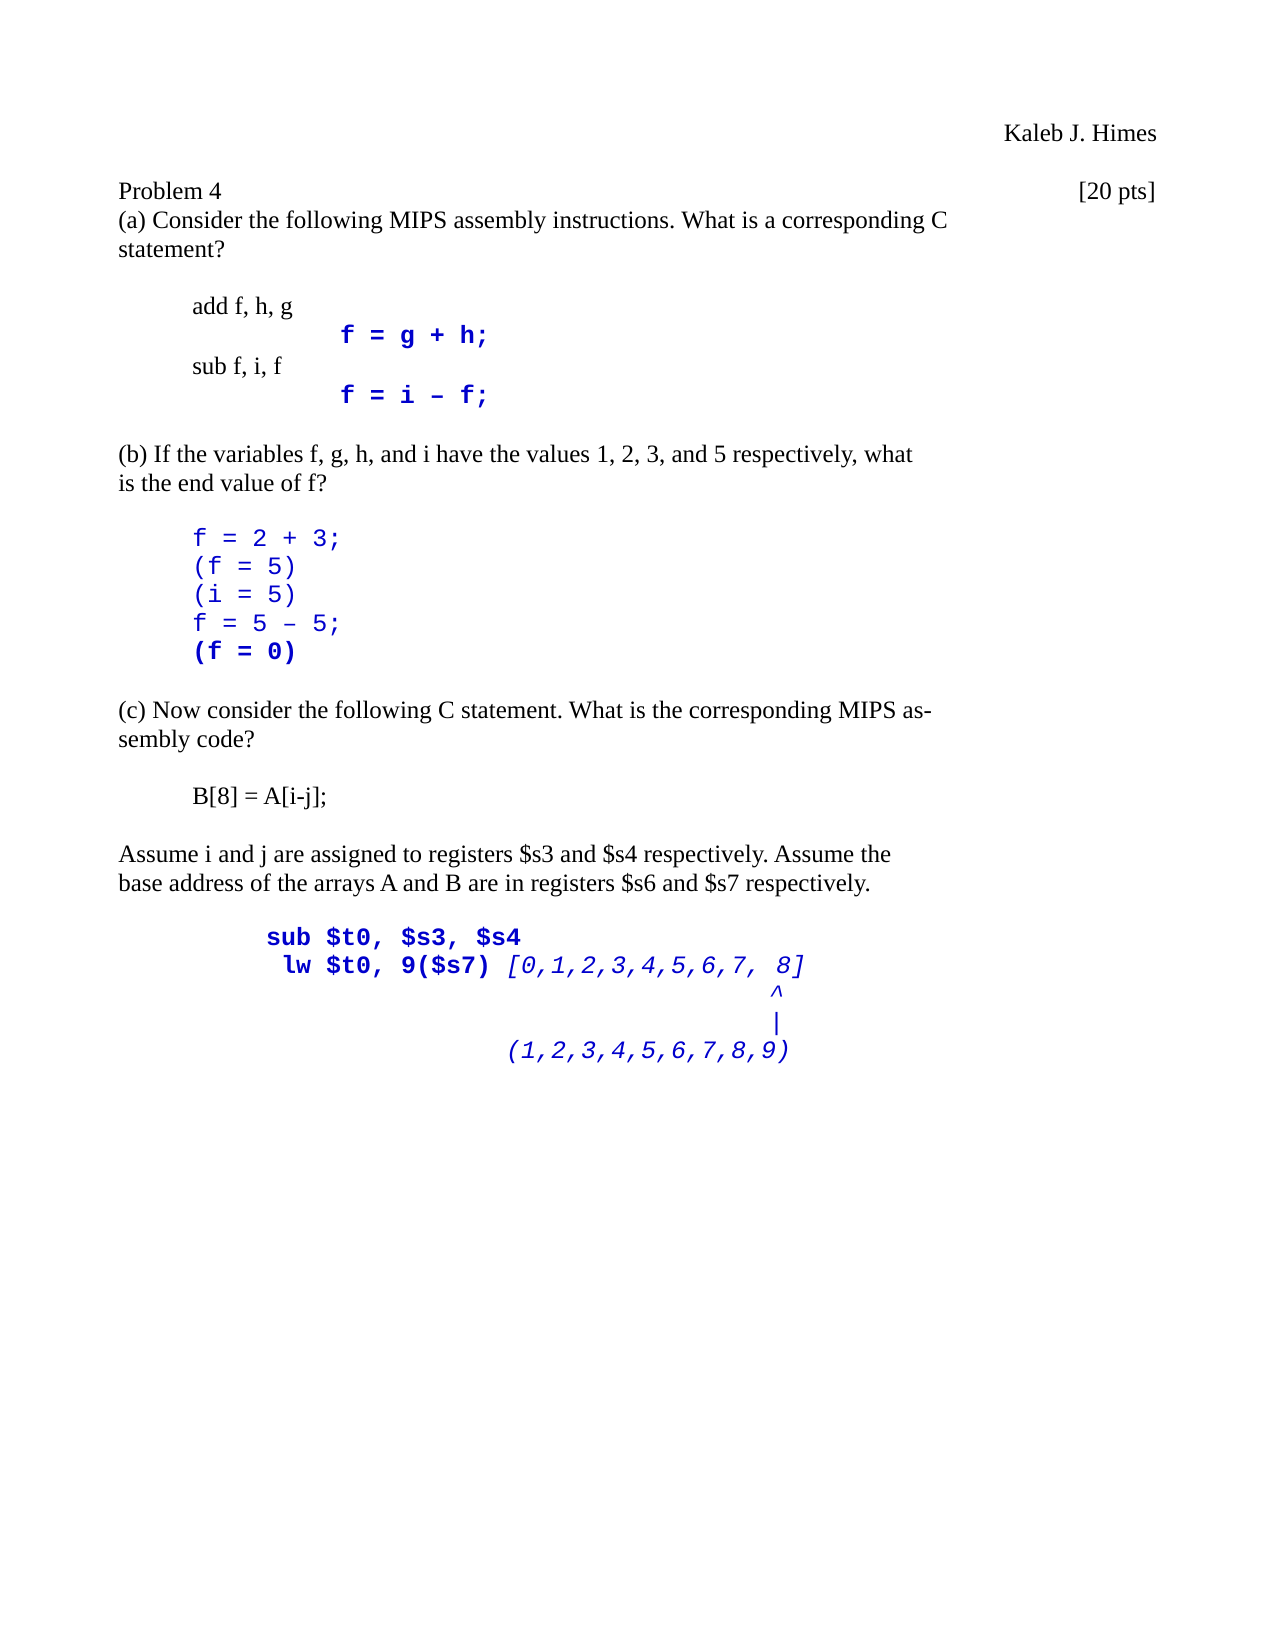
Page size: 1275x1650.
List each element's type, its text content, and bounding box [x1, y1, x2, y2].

text lw $t0, 9($s7) [0,1,2,3,4,5,6,7, 8] [118, 953, 1157, 981]
text (f = 5) [118, 553, 1157, 582]
text Assume i and j are assigned to registers $s3 and $s4 respectively. Assume the [118, 839, 1157, 868]
text is the end value of f? [118, 468, 1157, 497]
text add f, h, g [118, 291, 1157, 320]
text sembly code? [118, 724, 1157, 753]
text (1,2,3,4,5,6,7,8,9) [118, 1038, 1157, 1066]
text f = g + h; [118, 320, 1157, 351]
text ^ [118, 981, 1157, 1010]
text B[8] = A[i-j]; [118, 781, 1157, 810]
text f = 5 – 5; [118, 610, 1157, 638]
text statement? [118, 234, 1157, 263]
text (b) If the variables f, g, h, and i have the values 1, 2, 3, and 5 respectively, what [118, 439, 1157, 468]
text sub f, i, f [118, 351, 1157, 380]
text (f = 0) [118, 638, 1157, 667]
text | [118, 1010, 1157, 1038]
text (a) Consider the following MIPS assembly instructions. What is a corresponding C [118, 205, 1157, 234]
text base address of the arrays A and B are in registers $s6 and $s7 respectively. [118, 868, 1157, 896]
text Problem 4 [20 pts] [118, 176, 1157, 205]
text f = i – f; [118, 380, 1157, 411]
text (c) Now consider the following C statement. What is the corresponding MIPS as- [118, 695, 1157, 724]
text sub $t0, $s3, $s4 [118, 925, 1157, 953]
text f = 2 + 3; [118, 525, 1157, 553]
text (i = 5) [118, 582, 1157, 610]
